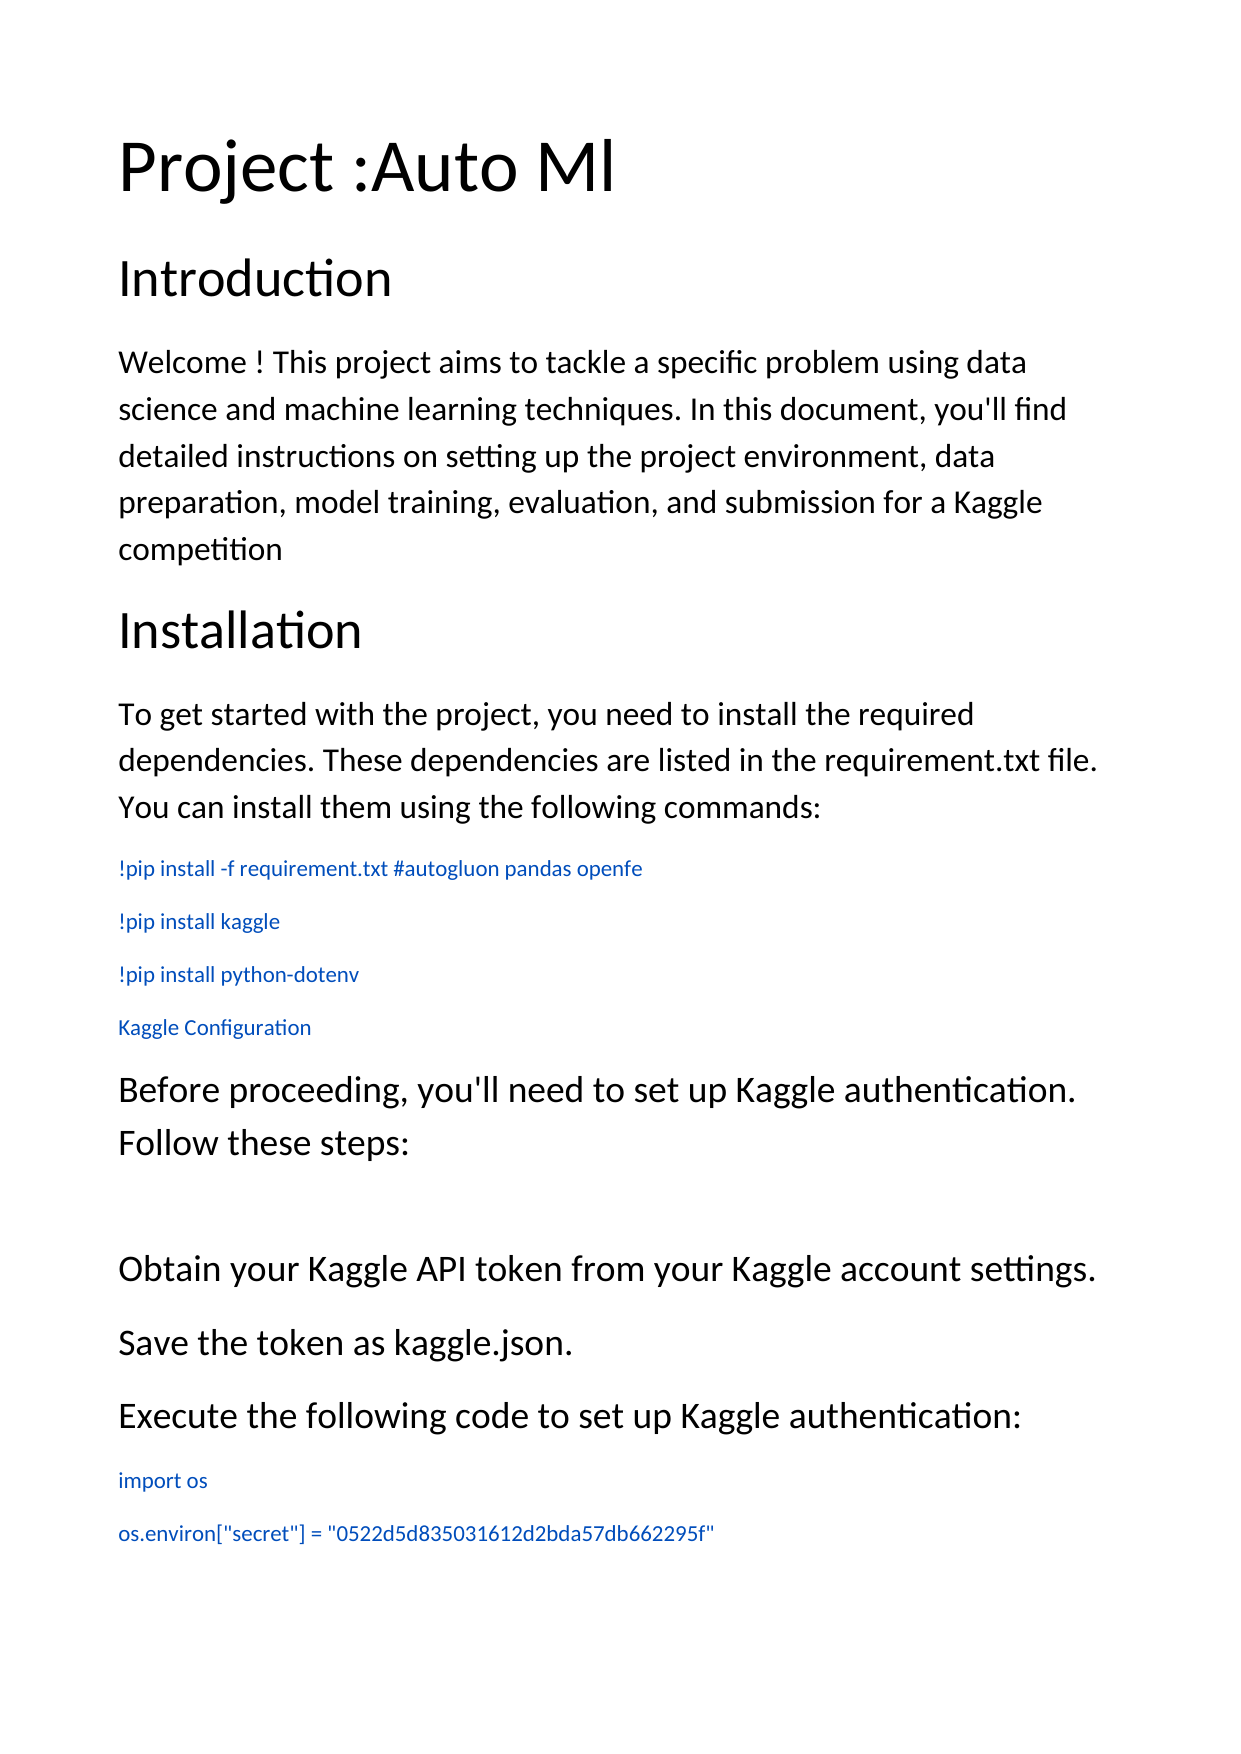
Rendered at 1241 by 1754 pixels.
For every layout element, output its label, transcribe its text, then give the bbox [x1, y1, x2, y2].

text Obtain your Kaggle API token from your Kaggle account settings. [118, 1245, 1122, 1291]
text Before proceeding, you'll need to set up Kaggle authentication. Follow these steps: [118, 1066, 1122, 1164]
text !pip install -f requirement.txt #autogluon pandas openfe [118, 854, 1122, 882]
text Project :Auto Ml [118, 118, 1122, 210]
text os.environ["secret"] = "0522d5d835031612d2bda57db662295f" [118, 1519, 1122, 1547]
text import os [118, 1466, 1122, 1494]
text Welcome ! This project aims to tackle a specific problem using data science and machine learning techniques. In this document, you'll find detailed instructions on setting up the project environment, data preparation, model training, evaluation, and submission for a Kaggle competition [118, 341, 1122, 569]
text To get started with the project, you need to install the required dependencies. These dependencies are listed in the requirement.txt file. You can install them using the following commands: [118, 693, 1122, 827]
text !pip install kaggle [118, 907, 1122, 935]
text Execute the following code to set up Kaggle authentication: [118, 1392, 1122, 1438]
text Kaggle Configuration [118, 1013, 1122, 1041]
text !pip install python-dotenv [118, 960, 1122, 988]
text Save the token as kaggle.json. [118, 1319, 1122, 1364]
text Installation [118, 596, 1122, 662]
text Introduction [118, 244, 1122, 310]
